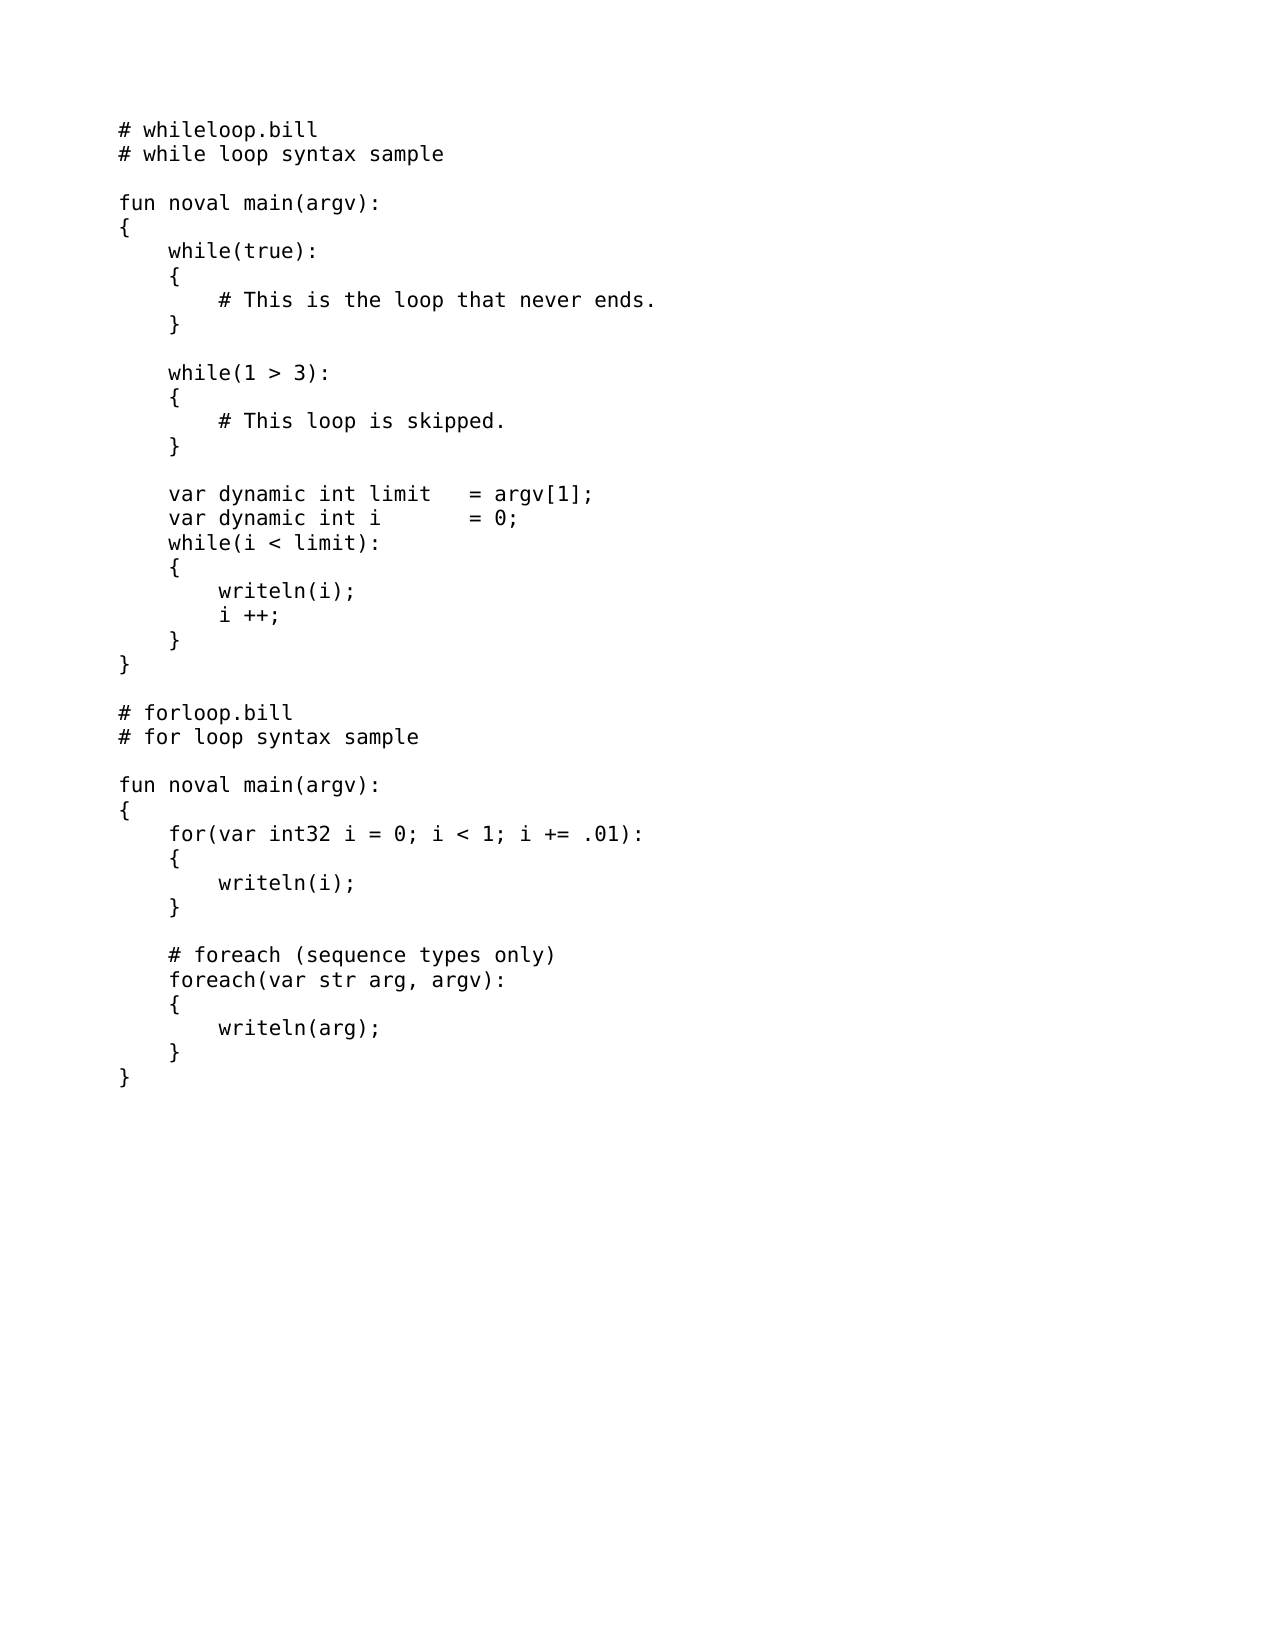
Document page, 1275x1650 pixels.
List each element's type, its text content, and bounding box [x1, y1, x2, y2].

text } [118, 434, 1157, 458]
text foreach(var str arg, argv): [118, 968, 1157, 992]
text { [118, 555, 1157, 579]
text var dynamic int limit = argv[1]; [118, 482, 1157, 506]
text } [118, 628, 1157, 652]
text { [118, 215, 1157, 239]
text # while loop syntax sample [118, 142, 1157, 167]
text i ++; [118, 603, 1157, 628]
text fun noval main(argv): [118, 191, 1157, 215]
text writeln(arg); [118, 1016, 1157, 1040]
text { [118, 264, 1157, 288]
text { [118, 798, 1157, 822]
text } [118, 1040, 1157, 1065]
text writeln(i); [118, 871, 1157, 895]
text # whileloop.bill [118, 118, 1157, 142]
text } [118, 1065, 1157, 1089]
text } [118, 312, 1157, 337]
text { [118, 992, 1157, 1016]
text while(true): [118, 239, 1157, 264]
text } [118, 652, 1157, 676]
text for(var int32 i = 0; i < 1; i += .01): [118, 822, 1157, 846]
text # foreach (sequence types only) [118, 943, 1157, 968]
text # This is the loop that never ends. [118, 288, 1157, 312]
text writeln(i); [118, 579, 1157, 603]
text while(1 > 3): [118, 361, 1157, 385]
text var dynamic int i = 0; [118, 506, 1157, 531]
text } [118, 895, 1157, 919]
text while(i < limit): [118, 531, 1157, 555]
text fun noval main(argv): [118, 773, 1157, 798]
text # This loop is skipped. [118, 409, 1157, 434]
text { [118, 385, 1157, 409]
text # forloop.bill [118, 701, 1157, 725]
text { [118, 846, 1157, 871]
text # for loop syntax sample [118, 725, 1157, 749]
